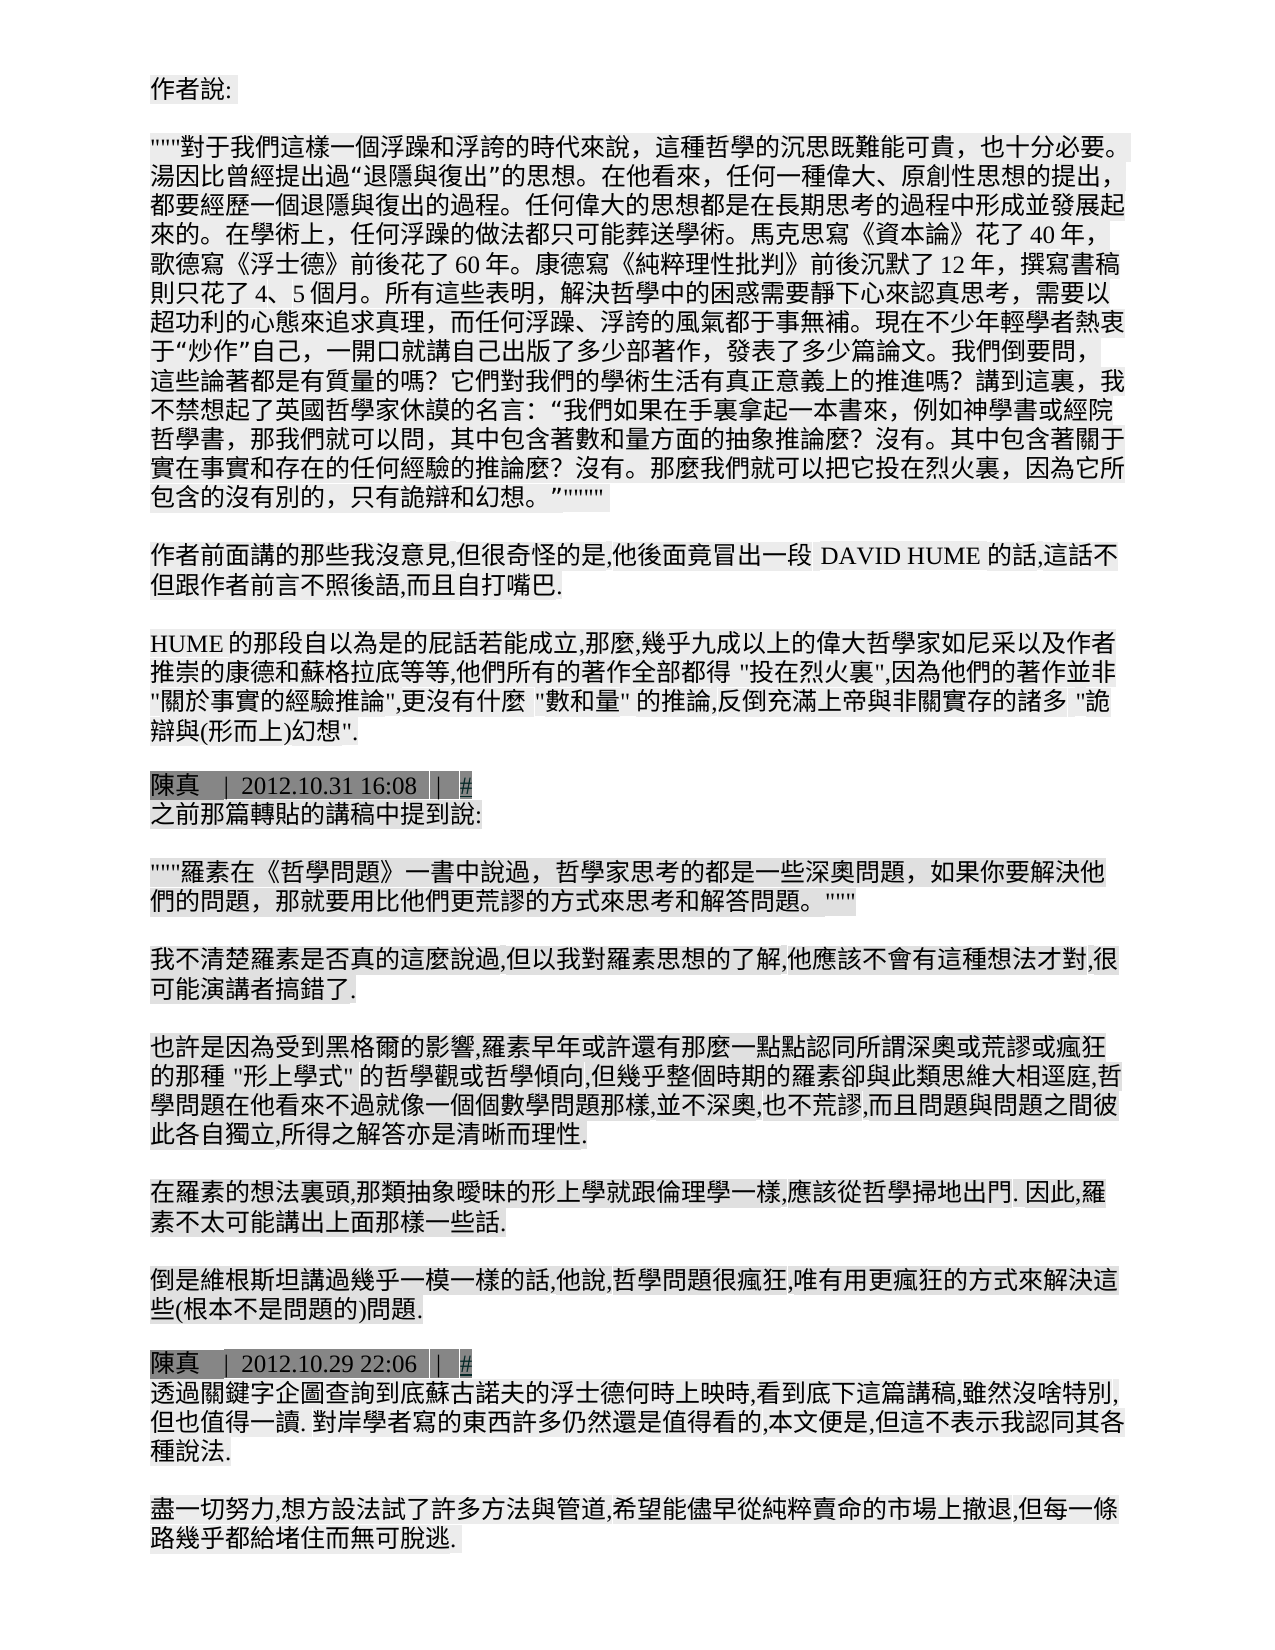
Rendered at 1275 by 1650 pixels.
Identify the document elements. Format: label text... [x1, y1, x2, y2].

text (續) 作者說: """對于我們這樣一個浮躁和浮誇的時代來說，這種哲學的沉思既難能可貴，也十分必要。湯因比曾經提出過“退隱與復出”的思想。在他看來，任何一種偉大、原創性思想的提出，都要經歷一個退隱與復出的過程。任何偉大的思想都是在長期思考的過程中形成並發展起來的。在學術上，任何浮躁的做法都只可能葬送學術。馬克思寫《資本論》花了40年，歌德寫《浮士德》前後花了60年。康德寫《純粹理性批判》前後沉默了12年，撰寫書稿則只花了4、5個月。所有這些表明，解決哲學中的困惑需要靜下心來認真思考，需要以超功利的心態來追求真理，而任何浮躁、浮誇的風氣都于事無補。現在不少年輕學者熱衷于“炒作”自己，一開口就講自己出版了多少部著作，發表了多少篇論文。我們倒要問，這些論著都是有質量的嗎？它們對我們的學術生活有真正意義上的推進嗎？講到這裏，我不禁想起了英國哲學家休謨的名言：“我們如果在手裏拿起一本書來，例如神學書或經院哲學書，那我們就可以問，其中包含著數和量方面的抽象推論麼？沒有。其中包含著關于實在事實和存在的任何經驗的推論麼？沒有。那麼我們就可以把它投在烈火裏，因為它所包含的沒有別的，只有詭辯和幻想。”"""" 作者前面講的那些我沒意見,但很奇怪的是,他後面竟冒出一段 DAVID HUME 的話,這話不但跟作者前言不照後語,而且自打嘴巴. HUME的那段自以為是的屁話若能成立,那麼,幾乎九成以上的偉大哲學家如尼采以及作者推崇的康德和蘇格拉底等等,他們所有的著作全部都得 "投在烈火裏",因為他們的著作並非 "關於事實的經驗推論",更沒有什麼 "數和量" 的推論,反倒充滿上帝與非關實存的諸多 "詭辯與(形而上)幻想". [150, 75, 1125, 746]
text 透過關鍵字企圖查詢到底蘇古諾夫的浮士德何時上映時,看到底下這篇講稿,雖然沒啥特別,但也值得一讀. 對岸學者寫的東西許多仍然還是值得看的,本文便是,但這不表示我認同其各種說法. 盡一切努力,想方設法試了許多方法與管道,希望能儘早從純粹賣命的市場上撤退,但每一條路幾乎都給堵住而無可脫逃. 但我仍然還是忘不了哲學,仍然還是想寫一本好書,許多時候,我總覺得自己應該可以做得比大多數人要好上一些,因為我知道我能看見旁人所看不見的. 希望至少在或許即將熄滅的生命或變成漸凍人的最後幾年能夠有一段清靜安靜的時光,讓我把這書寫完. 但很可能這輩子就連個安靜乾淨明亮的寬敞書房的基本願望都已不可能實現. 除了在劍橋曾有三五年有個不錯的書房之外,至今一直都窩在陰暗吵鬧悶熱擁擠到完全沒有轉身的狹隘斗室,而且總是在劇烈疲憊猶如要活活喪命之餘,勉強再拼命挖出零零星星幾分鐘時間給自己. 這書的命運或許就如同我的命運般,似乎終究不是我想方設法所能改變,完成它的時光也許真的早已流逝,只是我始終難違心志,更難遺忘那個讓我魂縈夢牽有無數的話語必須訴說的抽象世界. 陳真 =================== 俞吾金教授：哲學的困惑和魅力 www.XINHUANET.com 2005年08月31日 09:43:19 來源：文匯報 哲學本身充滿了困惑。然而，唯其如此，它才充滿了活力和魅力。在某種意義上可以說，哲學家的思考就像大漠中的跋涉，當他看到前面有一片綠洲的時候，心裏的愉悅之情是無法用語言來表達的。實際上，對于真正的思想者來說，一門學問越是深刻，越是難以把握，就越能激起他的經久不衰的興趣和研究的熱情。反過來說，哲學需要的也是普羅米修斯式的殉道者，而不是三心兩意的同路人！ 講到哲學，古希臘哲學家亞裏士多德在《形而上學》中說過一句名言：哲學起源于對外部世界的驚奇。這句名言為以後的許多哲學家所引證，用以解釋哲學的起源。但在我看來，這句名言似乎沒有多大的意義，因為我們也可以說，所有科學都起源于對外部世界的驚奇。 按照我的看法，哲學應該起源于驚奇的驚奇，就是whyofwhy。如果說，單個的why主要是對實證科學而言的，那麼，兩個why則表明，哲學的起源具有更深含義，它對實證科學的驚奇再表示驚奇。實證科學為什麼會把外部世界的某些現象，而不是另一些現象作為自己驚奇的對象呢？這裏的深層原因究竟是什麼？實證科學本身是無法回答的，必須由哲學來解答。哲學是為實證科學澄明思想前提的。像試管嬰兒和人體克隆問題，引起生命科學和醫學的巨大興趣；而哲學不僅對這類重大問題發生興趣，更對生命科學和醫學為什麼對這類問題產生巨大興趣而發生興趣。哲學通過自己的刨根究底式的思維方式，目的是澄清生命科學和醫學的價值基礎。 在普通人心目中，哲學是高高在上、十分抽象的學問。其實，在我看來，哲學不但不在高處，而是在最低處，也就是說，它是最具基礎性的學科，為所有實證學科澄明思想和價值的基礎。 如果說，實證科學詢問的是事實，那麼，哲學詢問的則是價值。哲學並不以實證科學的方式進行研究，它關注的是實證科學的價值基礎。文藝復興意大利畫家拉斐爾在其名畫《雅典學院》中，畫了一個大廳，大廳中央站著蘇格拉底、柏拉圖和亞裏士多德，周圍有好多哲學家、數學家和物理學家，他們或者三五成群討論著問題，或者獨自一人陷入深思。這幅畫表明，包括哲學在內的所有學科都起源于我們對外部世界的困惑與驚奇。正是這種懸而未決的困惑引起了人們對哲學和其他實證科學經久不衰的興趣。後來，德國哲學家狄爾泰寫了一篇散文《夢》，在他夢中出現的正是拉斐爾的雅典學院中的情景。狄爾泰寫道：“永不熄滅的形而上學的動力是想解決世界和生活之謎。”雅典學院這幅畫的畫面也表明，哲學家實際上也就是問題家，即善于因驚奇而發問的人，而哲學史實際上也就是問題史。科學發展的歷史也是科學家們對問題不斷進行探討的歷史。當然，有的問題是新冒出來的，也有的問題正像奧地利哲學家維特根斯坦所說：如果改變一下它們的提法，那麼原來的問題也就消失掉了。哲學史上存在著各種不同的思想體係，但其核心則無例外地是人們對各種問題的思索。 在這個意義上可以說，研究哲學首先需要一種問題意識。如果一個人在閱讀文本時從來沒有產生過疑問，那麼他就不可能在哲學研究的任何一個領域提出原創性思想。羅素在《哲學問題》一書中說過，哲學家思考的都是一些深奧問題，如果你要解決他們的問題，那就要用比他們更荒謬的方式來思考和解答問題。所有這些都表明，哲學探索與問題之間，或哲學探索與我們的困惑之間，始終存在著十分密切的聯係。 以往一些文學作品總是對哲學家的沉思，施以懷疑和譏笑。比如，古希臘喜劇作家阿裏斯托芬在喜劇作品《雲》中無情地嘲笑了蘇格拉底，在莫裏哀的喜劇、甚至錢鐘書的《圍城》中，也同樣能遭遇到哲學家的尷尬。事實上，哲學家們的沉思看起來是滑稽可笑的，但也是十分可愛的。比如說，據古代學者記載，蘇格拉底經常站在屋檐下思考哲學問題，有時候竟一動不動地在那裏站了一天一夜！笛卡兒說過一句名言，一個民族如果沒有自己的哲學家，它在世界上是不可能有地位的。另一位哲學家金岳霖完成了《知識論》後，正好遇到空襲，他抱著書稿逃了出去。空襲過後，他還未從哲學沉思中完全擺脫出來，竟站起身來走了，忘記了坐在屁股下的那部書稿！當他想起來再去找時，這部書稿早就沒了。後來，他又根據回憶，重新把這部70多萬字的書稿撰寫出來。這是何等偉大的毅力！在哲學家的生活中總是充斥著一些古怪故事，然而，他們深入思索的正是宇宙和人類生活中的重大問題。 對于我們這樣一個浮躁和浮誇的時代來說，這種哲學的沉思既難能可貴，也十分必要。湯因比曾經提出過“退隱與復出”的思想。在他看來，任何一種偉大、原創性思想的提出，都要經歷一個退隱與復出的過程。任何偉大的思想都是在長期思考的過程中形成並發展起來的。在學術上，任何浮躁的做法都只可能葬送學術。馬克思寫《資本論》花了40年，歌德寫《浮士德》前後花了60年。康德寫《純粹理性批判》前後沉默了12年，撰寫書稿則只花了4、5個月。所有這些表明，解決哲學中的困惑需要靜下心來認真思考，需要以超功利的心態來追求真理，而任何浮躁、浮誇的風氣都于事無補。現在不少年輕學者熱衷于“炒作”自己，一開口就講自己出版了多少部著作，發表了多少篇論文。我們倒要問，這些論著都是有質量的嗎？它們對我們的學術生活有真正意義上的推進嗎？講到這裏，我不禁想起了英國哲學家休謨的名言：“我們如果在手裏拿起一本書來，例如神學書或經院哲學書，那我們就可以問，其中包含著數和量方面的抽象推論麼？沒有。其中包含著關于實在事實和存在的任何經驗的推論麼？沒有。那麼我們就可以把它投在烈火裏，因為它所包含的沒有別的，只有詭辯和幻想。” 在學術上真正有推進的東西並不單純取決于數量，而人們則總是片面強調數量，所謂“著作等身”在今天就帶有諷刺味。我經常開玩笑說：“著作等身”有兩種可能，一種可能性是一個人的個子長得特別矮小，所以比較容易著作等身；另一種可能性是一個人的論著的字都寫得特別大，這些論著壘起來大概也比較容易等身。真正說來，學術論著的價值要從其質地上得到規定。比如說，有的自然科學家撰寫的論文，不過幾百個字，一個公式，就獲得了諾貝爾獎。文字不在于多少，關鍵在于這些文字是否體現出作者的原創性。在哲學研究中，不應該去追逐名利，而應該對哲學有敬畏之心，並自覺地把哲學研究作為一項嚴肅事業來對待。 哲學之困惑 眾所周知，哲學和其他實證科學的一個根本性的區別在于，實證科學，如物理學、化學這樣的科學，一旦確定其領域後，就不會再有大變化，但哲學卻必須在其研究的途中不斷反躬自省：什麼是哲學？因為在不同歷史條件下，人們的理解會發生很大變化。這也正是哲學這門學科的特殊性和魅力所在。 我們隨便舉個例子。比如，有個學者說：張三有張三的哲學，李四有李四的哲學。這個說法在表述上是有問題的，因為它造成了一種假象，似乎世界上存在著許許多多不同的哲學。其實，正確表述應該是：張三有張三的哲學觀點，李四有李四的哲學觀點。因為哲學觀點可以是復數，然而哲學卻是惟一的。事實上，只要仔細思考下去，就會發現，目前整個哲學學科的分類也存在著嚴重問題。比如說，人們通常把哲學劃分為中國哲學、西方哲學和馬克思主義哲學。有趣的是，這裏的“中國哲學”以國家作為分類原則，而“西方哲學”則以區域作為分類原則，“馬克思主義哲學”則以學派作為分類原則。而在這些不統一的分類原則中，韓國哲學、印度哲學、拉美哲學、非洲哲學等又將放在什麼地方呢？所以這個分類亟需改革。 像“中國哲學”這樣的提法不過是一種習慣性的表述方法。如果我們換一種提法，能不能說世界上存在著“法國數學”、“比利時數學”和“索馬裏數學”呢？或“美國物理學”、“英國物理學”和“泰國物理學”呢？物理學和數學可以按國界線來劃分嗎？無論是數學還是物理學，作為學科，它們都是惟一的。所以，我們能夠談論數學在法國或比利時的發展，物理學在英國或美國的發展，卻斷斷不可使用“法國數學”、“美國物理學”的表述方式。同樣，嚴格說來，我們也不能使用“中國哲學”的表述方式，不然也會引起誤解。世界上有200多個國家，難道竟有兩百多種不同哲學嗎？湯因比就主張，不要以國家、而應當以文明作為歷史研究的基本單位，為什麼人們就不能以不同文明來劃分不同哲學類型呢？“中國哲學”的提法也許應該被“哲學在中國”或“哲學的中國類型”的提法所取代。 我們再回到“什麼是哲學？”的問題上來。“什麼是哲學？”這種提問方式起源于日常語言，源于日常語言中的“這是什麼？”的提問方式。然而，這一提問方式已經包含著一個假設，即被詢問的對象已經現成擺在那裏。當我們以同樣方式去詢問“什麼是哲學？”時，無形中也就引入了一個理論假設，即哲學也是一個現成擺在那裏的、有待于詢問的對象，它與詢問者之間的意義關係就被疏略了。而實際上，哲學不能脫離我們的生存狀況，以現成的、知識對象的方式被詢問。 一旦哲學被抽象為已然擺在那裏、單純的求知對象，它與作為詢問者的人之間的意義關係就被遮蔽起來了。所以，“什麼是哲學？”這種提問方式和句型已經使我們無法真正洞見哲學真諦。 我們究竟以何種方式來提問呢？就人與哲學之間的意義關係而言，我們應該以下述方式來提問：“為什麼人類需要哲學？”正是這一提問方式把注意力引導到另一個方向，即探究哲學對人類的意義。為了用這種新的提問方式來引導人們對“什麼是哲學？”問題的解答，我提出了一個新概念——“題際性”（inter－question），把兩個問題用連字符號貫通起來進行提問：“什麼是哲學－為什麼人類需要哲學？”意圖就是讓人們不要撇開第二個問題來詢問和解答第一個問題，從而保證人們不沿著單純的知識論哲學的思路來追問哲學之真諦。 認識論之困惑 一討論認識論問題，我們就假設自己已經置身于認識論的語境之中了。何謂“認識論的語境”？也就是預先假定認識主體、認識對象和認識的媒介物（如語言）的存在。撇開認識論的語境，去追問未受人的認識污染的世界究竟是怎麼樣的，乃是一個毫無意義的問題。 我們只能在認識論的語境中去探索世界。事實上，當我們去認識世界時，我們發現了一個根本性困難：一方面，世界乃是生命的流動，是一種生生不息的東西，這種生命之流構成世界的本質。然而，當我們去認識世界時，卻無法把握它的流動性，我們只能通過時間、空間，通過各種范疇和概念等去切割世界。這樣一來，世界就被“謀殺”了。于是，我們陷入到一種無法回避的悖論中：一方面，我們的目的是認識作為生命之流的世界，但另一方面，我們實際上認識的卻是已經被我們的概念工具切割肢解的、死去了的世界。 如何從這種悖論中解脫出來？哲學家們想出了兩種不同方法。一種方法以黑格爾為代表，主張讓概念本身也流動起來，從而創造出一種概念的辯證法去說明流動著的世界。這個理論遭到許多批評。人們普遍認為，概念和邏輯都從屬于理性，因此，它們並不能完整說明世界，因為世界上還存在著許多非理性的東西，這些東西是單純的理性無法理解和把握的。另一種方法主張，即使概念是流動的，也無法把握流動著的世界，因為此流動非彼流動，何況概念運動不可能還原出千差萬別的世界之原樣，因而主張，只有以非概念、直觀的方式才能把握世界，從而提出了理智直觀的方法。然而，康德認為，對于普通人來說，直觀只可能是感性的，只有上帝才可能有理智直觀的能力，而普通人並不具備這種能力。以後，謝林主張哲學家可以有理智直觀的能力，但其解釋導向神秘主義。因而黑格爾諷刺他的理智直觀乃是“黑夜看牛”。後來，胡塞爾力排眾議，提出了“本質直觀”和“范疇直觀”的新見解，但這也只是就人們對本質關係的把握而言，至于對整個世界或實在的把握，無論是柏格森的理智直觀說，還是佛教的頓悟說，都是聚訟紛紜，無法引申出令人信服的答案來。 方法論上的困惑 在哲學研究中，方法論上的困惑主要表現在以下兩個方面： 一個是部分與整體之間的關係。這就像詮釋學在其詮釋方法上所碰到的一個悖論：一方面，為了了解整個文本，人們必須先了解文本中的每個部分。另一方面，如果你沒有吃透整個文本的精神，那麼你對文本中的任何一個部分的理解也是不可能深入下去的。于是，部分與整體之間形成了一種互為前提的、互動的關係。 仔細觀察就會發現，日常生活中一些不經意的表達會涉及部分與整體間的關係。人們常說，窺一斑而知全豹。其實，對于金錢豹這樣的有機整體，整體永遠是大于部分的，從部分（一斑）是永遠推不出整體（全豹）來的，除非你在“窺一斑”之前已經先入為主地有了對“全豹”形象的了解。 另一個是認識者的期望與認識結果之間的關係。在一般情況下，就認識的期望而言，我們總是希望能夠對對象獲得客觀的認識，但由于我們在認識任何對象之前就已經有先入之見。這也是人們在任何詮釋活動中必定會遭遇到的悖論。如何解決或超越這一悖論？實際上，解決或超越這一悖論都是不可能的，我們只能自覺地應順這一悖論，在認識任何對象之前，先對作為認識者的自我進行批評性反思，這種反思絕不可能使自我出離任何立場，從而處于無立場的狀態下，而只能達到一個相對合理的立場，即盡可能排除自己的主觀情感或其他心理因素的影響，使自己的立場變得更為合理。深入的研究使我們發現，任何客觀性都是奠立于一定的視角（perspective）之上的，在這個意義上可以說，客觀性也就是使自己的視角更切合通常性的觀察視角。 語言表達上的困惑 在20世紀，西方哲學發展中出現了所謂的“語言學轉向”，而在我們這裏，哲學的反思還很少觸及到語言問題。其實，當我們隨心所欲地使用語言的時候，語言也正使我們陷入種種表達的困境之中。只有自覺地反思語言表達中的種種困惑，我們的哲學思考才能真正向前發展。 語言問題可以從兩個不同角度加以探索：一是語義學，即從語詞、句子和文本的含義入手探討問題；二是語用學，即從語言的使用的角度出發探討問題。 先來看語義學上存在的問題。比如，蘇格拉底說過一句名言：“我知道我什麼也不知道。”聽起來他很謙虛，但深入分析或許會使我們引申出相反結論來。假如說，蘇格拉底什麼也不知道，他又是怎麼知道他什麼也不知道的呢？反之，如果他知道自己什麼也不知道，那就決不可能有“我知道”這樣的句型。其二，蘇格拉底能夠說出這句話必定有兩個前提：第一，他必定知道，用他已經掌握的語言可以表達出自己的思想；第二，他也必定知道，他用語言表述的思想他人可能理解。不用說，如果他對這一點也缺乏信心，那就不可能對他人說話。由此可見，蘇格拉底在說出“我知道我什麼也不知道”前，他決不可能什麼也不知道。他的謙虛乃是偽裝出來的。 再來看語用學上存在的問題。我們通常以為，我們是用語言來表達自己的思想的，但在相當多情況下，我們也用語言來掩飾自己的思想。所以，有些話必須經過翻譯才能明白其真正含義。比如，在日常生活中，當一個人出錯後，別人總會用“人非聖賢，孰能無過”這句話去安慰他。這句話的含義是：人人都會出錯。其實，這句話的真實含義正好相反，它的意思是：普通人是會犯錯誤的，但聖賢卻是不會出錯的。這樣的見解不正是現代迷信的思想基礎嗎？這充分表明，我們要充分注意人們在使用語言時實際上賦予語言的含義，而不能停留在對語詞表面含義的分析上。 順便指出，我們總是把語言作為交流思想的工具。這種見解包含著雙重誤解。其實，語言不但不是我們的工具，反過來，我們倒是語言的工具。道理很簡單。在日常生活中，一只具體的貓誕生了，過了一些時間，它又死去了。然而，貓這個概念卻是永恒的。語言就像一條大河，生生不息，而一只具體的貓就像河水表面的泡沫，剛產生不久就破滅了。具體的貓是如此，具體的人也是如此。日常生活中的真正過程決不是我們把語言當作工具來使用，而是語言把我們當作工具來使用。正如維特根斯坦所說：語言的界限就是我們思想的界限。常常陷入自大狂的人們總覺得自己的思想是十分自由的，可以思考自己願意思考的任何問題。然而，這些人高興得太早了。他們的自由很可能就是戴著鐐銬的舞蹈，因為當他們的思想像一只風箏在天上翱翔的時候，他們已然忘記了自己身子牽著的那條線！ 實際上，我們運用語言表達思想的空間是非常有限的。我們如何表達，用什麼方式表達，我們對外部世界的什麼問題發生興趣，所有這些早就為我們已經熟知的語言所規定。有時，人們為了說明自己的見解是多麼富有創意，頻繁使用這樣的句型——“我發現”、“我確定”、“我相信”，倣佛我真的做出了什麼偉大發現似的。其實，這裏的“我”只是一個形式化主體，真正主宰這些人思想的乃是意識形態化的語言主體。比如說，有人總喜歡誇口說：我最近讀了好多書，學到了好多知識。其實，把這句話翻譯出來的意思就是：我已經被這些書牽著鼻子走了，我已經不再有自我了。直到有一天，當這個人表示，他已經發現書中存在著什麼問題時，他的自我才開始蘇醒並脫穎而出了。 總而言之，哲學本身充滿了困惑。然而，唯其如此，它才充滿了活力和魅力。在某種意義上可以說，哲學家的思考就像大漠中的跋涉，當他看到前面有一片綠洲的時候，心裏的愉悅之情是無法用語言來表達的。實際上，對于真正的思想者來說，一門學問越是深刻，越是難以把握，就越能激起他的經久不衰的興趣和研究的熱情。反過來說，哲學需要的也是普羅米修斯式的殉道者，而不是三心兩意的同路人！ 講演者小傳 俞吾金 1948年6月生，浙江蕭山人，1977年考入復旦大學哲學係，1984年獲碩士學位並留係任教，1988－1990年赴德國法蘭克福大學留學，1992年獲哲學博士學位，1993年被批準為博導，1997－1998年為美國哈佛大學訪問教授。現為復旦大學特聘教授、復旦大學現代哲學研究所所長、復旦大學當代國外馬克思主義研究中心主任、復旦大學人文學術委員會主任、復旦大學學術委員會副主任、國務院哲學學科評議組成員等；並擔任北京大學、清華大學等多所高校的兼職教授或兼職研究員。已出版個人學術著作《思考與超越》、《意識形態論》、《實踐詮釋學》、《俞吾金集》等。1999年被評為全國有突出貢獻中青年專家。 《雅典學院》這幅畫表明，包括哲學在內的所有學科都起源于我們對外部世界的困惑與驚奇。 [150, 1379, 1125, 1554]
text 之前那篇轉貼的講稿中提到說: """羅素在《哲學問題》一書中說過，哲學家思考的都是一些深奧問題，如果你要解決他們的問題，那就要用比他們更荒謬的方式來思考和解答問題。""" 我不清楚羅素是否真的這麼說過,但以我對羅素思想的了解,他應該不會有這種想法才對,很可能演講者搞錯了. 也許是因為受到黑格爾的影響,羅素早年或許還有那麼一點點認同所謂深奧或荒謬或瘋狂的那種 "形上學式" 的哲學觀或哲學傾向,但幾乎整個時期的羅素卻與此類思維大相逕庭,哲學問題在他看來不過就像一個個數學問題那樣,並不深奧,也不荒謬,而且問題與問題之間彼此各自獨立,所得之解答亦是清晰而理性. 在羅素的想法裏頭,那類抽象曖昧的形上學就跟倫理學一樣,應該從哲學掃地出門. 因此,羅素不太可能講出上面那樣一些話. 倒是維根斯坦講過幾乎一模一樣的話,他說,哲學問題很瘋狂,唯有用更瘋狂的方式來解決這些(根本不是問題的)問題. [150, 800, 1125, 1324]
text 陳真 | 2012.10.29 22:06 | # [150, 1349, 1125, 1379]
text 陳真 | 2012.10.31 16:08 | # [150, 771, 1125, 800]
